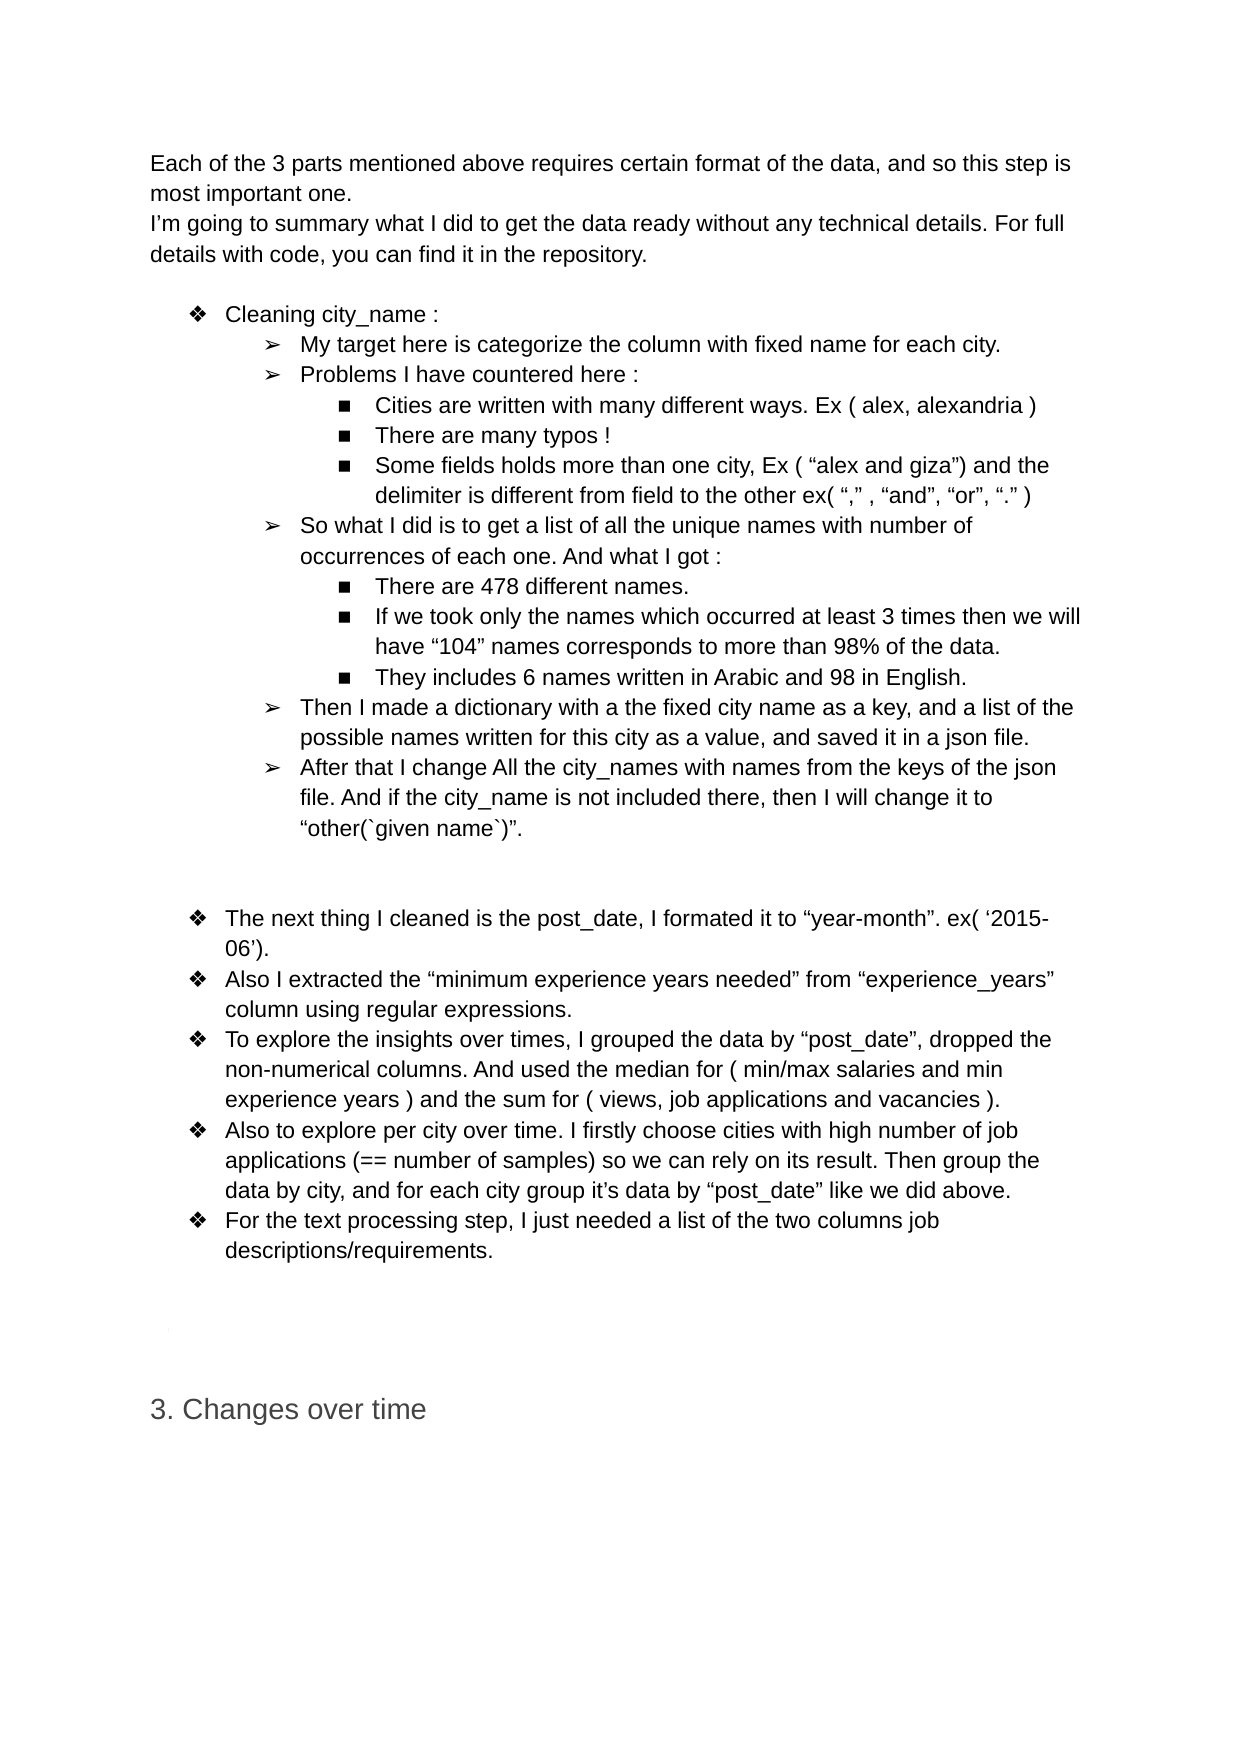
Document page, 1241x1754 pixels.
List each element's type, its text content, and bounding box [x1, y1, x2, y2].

list Problems I have countered here : [262, 361, 1090, 388]
list There are 478 different names. [337, 573, 1090, 599]
list They includes 6 names written in Arabic and 98 in English. [337, 663, 1090, 690]
list Some fields holds more than one city, Ex ( “alex and giza”) and the delimiter is different from field to the other ex( “,” , “and”, “or”, “.” ) [337, 452, 1090, 509]
list The next thing I cleaned is the post_date, I formated it to “year-month”. ex( ‘2015-06’). [187, 905, 1090, 962]
list There are many typos ! [337, 422, 1090, 448]
list Also I extracted the “minimum experience years needed” from “experience_years” column using regular expressions. [187, 966, 1090, 1022]
subtitle 3. Changes over time [150, 1392, 1090, 1425]
text Each of the 3 parts mentioned above requires certain format of the data, and so this step is most important one. [150, 150, 1090, 207]
text I’m going to summary what I did to get the data ready without any technical details. For full details with code, you can find it in the repository. [150, 210, 1090, 267]
list Cleaning city_name : [187, 301, 1090, 327]
list For the text processing step, I just needed a list of the two columns job descriptions/requirements. [187, 1207, 1090, 1264]
list So what I did is to get a list of all the unique names with number of occurrences of each one. And what I got : [262, 512, 1090, 569]
list After that I change All the city_names with names from the keys of the json file. And if the city_name is not included there, then I will change it to “other(`given name`)”. [262, 754, 1090, 841]
list To explore the insights over times, I grouped the data by “post_date”, dropped the non-numerical columns. And used the median for ( min/max salaries and min experience years ) and the sum for ( views, job applications and vacancies ). [187, 1026, 1090, 1113]
list My target here is categorize the column with fixed name for each city. [262, 331, 1090, 358]
list Cities are written with many different ways. Ex ( alex, alexandria ) [337, 392, 1090, 418]
list If we took only the names which occurred at least 3 times then we will have “104” names corresponds to more than 98% of the data. [337, 603, 1090, 660]
list Also to explore per city over time. I firstly choose cities with high number of job applications (== number of samples) so we can rely on its result. Then group the data by city, and for each city group it’s data by “post_date” like we did above. [187, 1117, 1090, 1203]
list Then I made a dictionary with a the fixed city name as a key, and a list of the possible names written for this city as a value, and saved it in a json file. [262, 694, 1090, 750]
